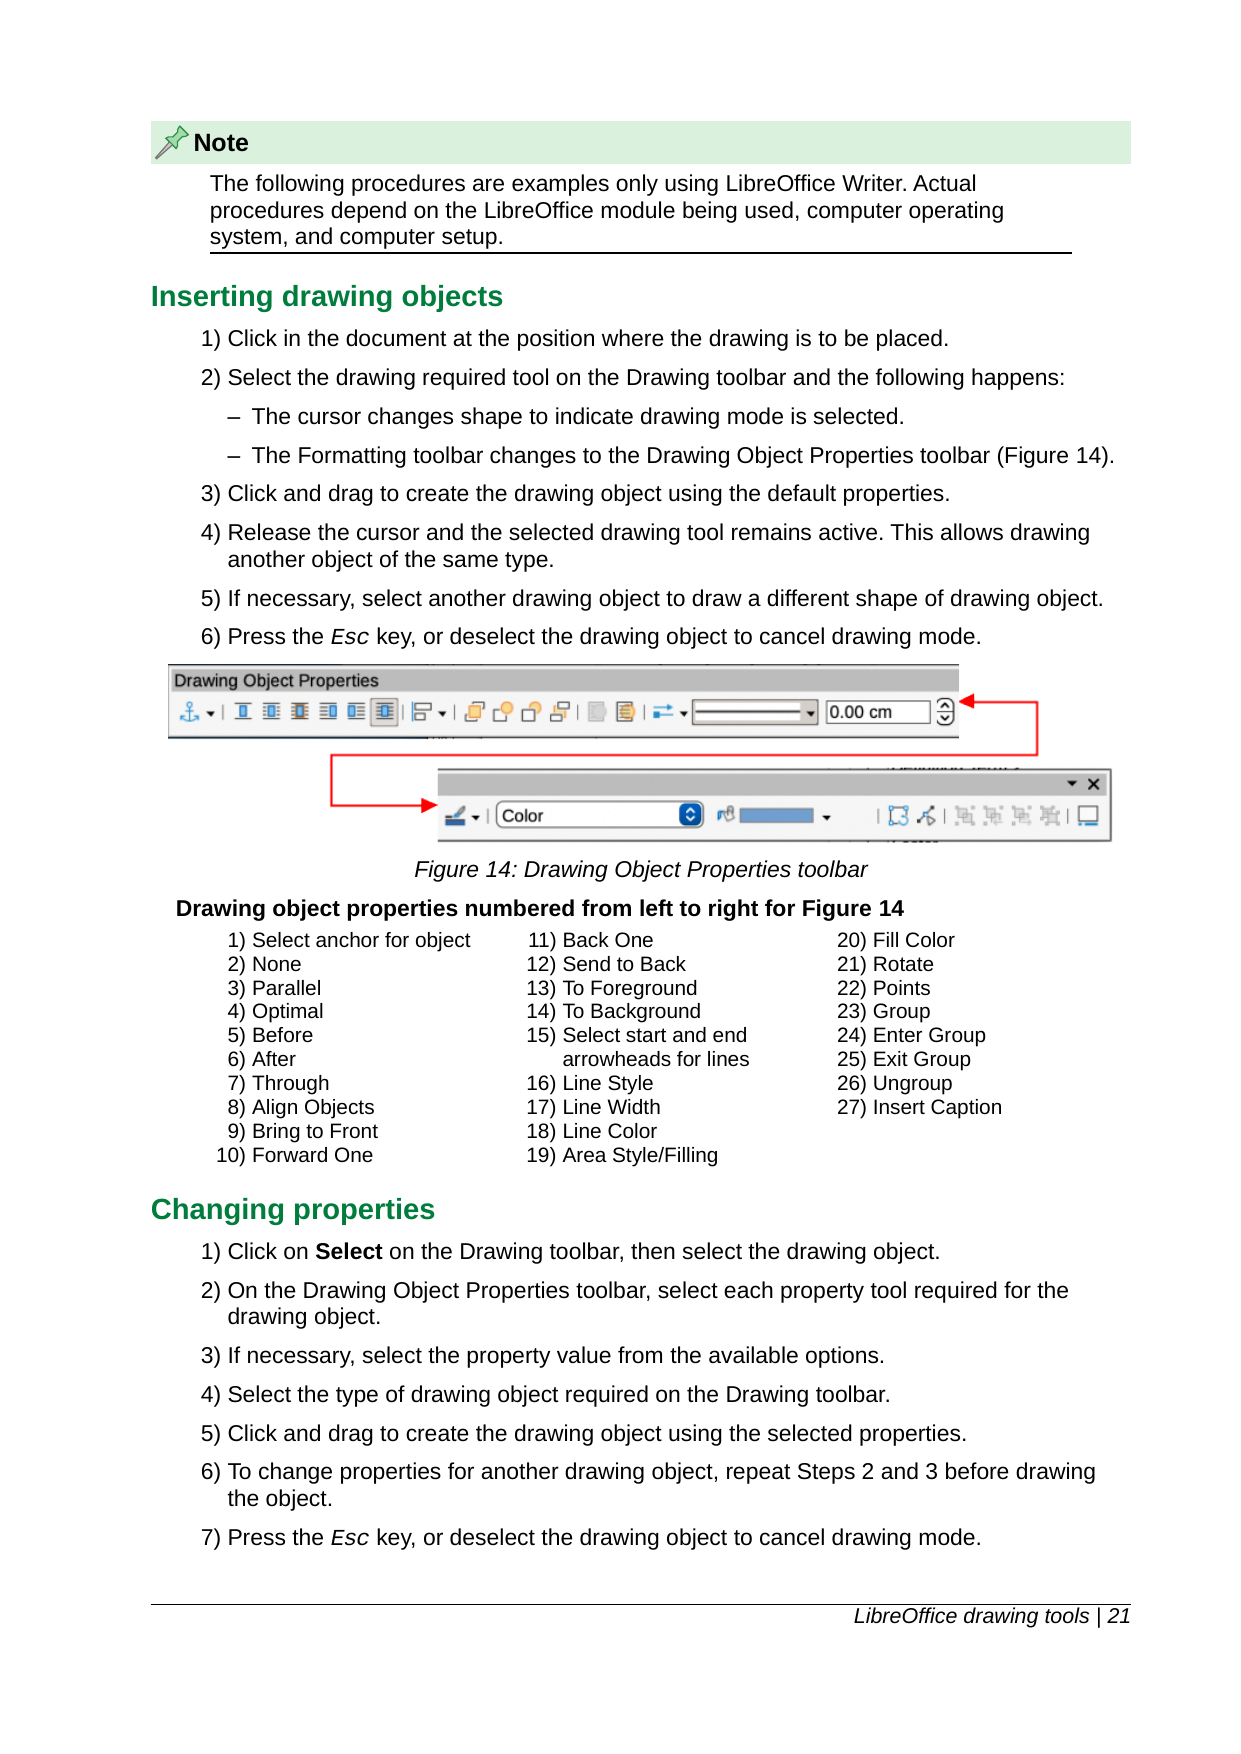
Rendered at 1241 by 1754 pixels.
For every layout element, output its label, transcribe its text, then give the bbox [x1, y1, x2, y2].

list Click in the document at the position where the drawing is to be placed. [227, 325, 1131, 351]
list If necessary, select another drawing object to draw a different shape of drawing object. [227, 584, 1131, 611]
subtitle Changing properties [151, 1192, 1131, 1225]
list To change properties for another drawing object, repeat Steps 2 and 3 before drawing the object. [227, 1458, 1131, 1511]
list Release the cursor and the selected drawing tool remains active. This allows drawing another object of the same type. [227, 519, 1131, 572]
list Click on Select on the Drawing toolbar, then select the drawing object. [227, 1238, 1131, 1264]
text Figure 14: Drawing Object Properties toolbar [168, 856, 1114, 882]
list The Formatting toolbar changes to the Drawing Object Properties toolbar (Figure 14). [227, 442, 1131, 468]
list On the Drawing Object Properties toolbar, select each property tool required for the drawing object. [227, 1277, 1131, 1329]
subtitle Inserting drawing objects [151, 279, 1131, 313]
list Click and drag to create the drawing object using the default properties. [227, 480, 1131, 507]
list Press the Esc key, or deselect the drawing object to cancel drawing mode. [227, 623, 1131, 652]
subtitle Note [151, 121, 1131, 164]
table_header Back One Send to Back To Foreground To Background Select start and end arrowheads for lines Line Style Line Width Line Color Area Style/Filling [485, 928, 796, 1167]
list The cursor changes shape to indicate drawing mode is selected. [227, 403, 1131, 429]
picture [168, 664, 1114, 844]
list Click and drag to create the drawing object using the selected properties. [227, 1419, 1131, 1446]
list If necessary, select the property value from the available options. [227, 1342, 1131, 1368]
table_header Fill Color Rotate Points Group Enter Group Exit Group Ungroup Insert Caption [796, 928, 1107, 1167]
table_header Select anchor for object None Parallel Optimal Before After Through Align Objects Bring to Front Forward One [175, 928, 485, 1167]
text Drawing object properties numbered from left to right for Figure 14 [176, 895, 1131, 921]
list Select the drawing required tool on the Drawing toolbar and the following happens: [227, 364, 1131, 390]
list Press the Esc key, or deselect the drawing object to cancel drawing mode. [227, 1523, 1131, 1552]
text The following procedures are examples only using LibreOffice Writer. Actual procedures depend on the LibreOffice module being used, computer operating system, and computer setup. [209, 170, 1072, 254]
list Select the type of drawing object required on the Drawing toolbar. [227, 1381, 1131, 1407]
